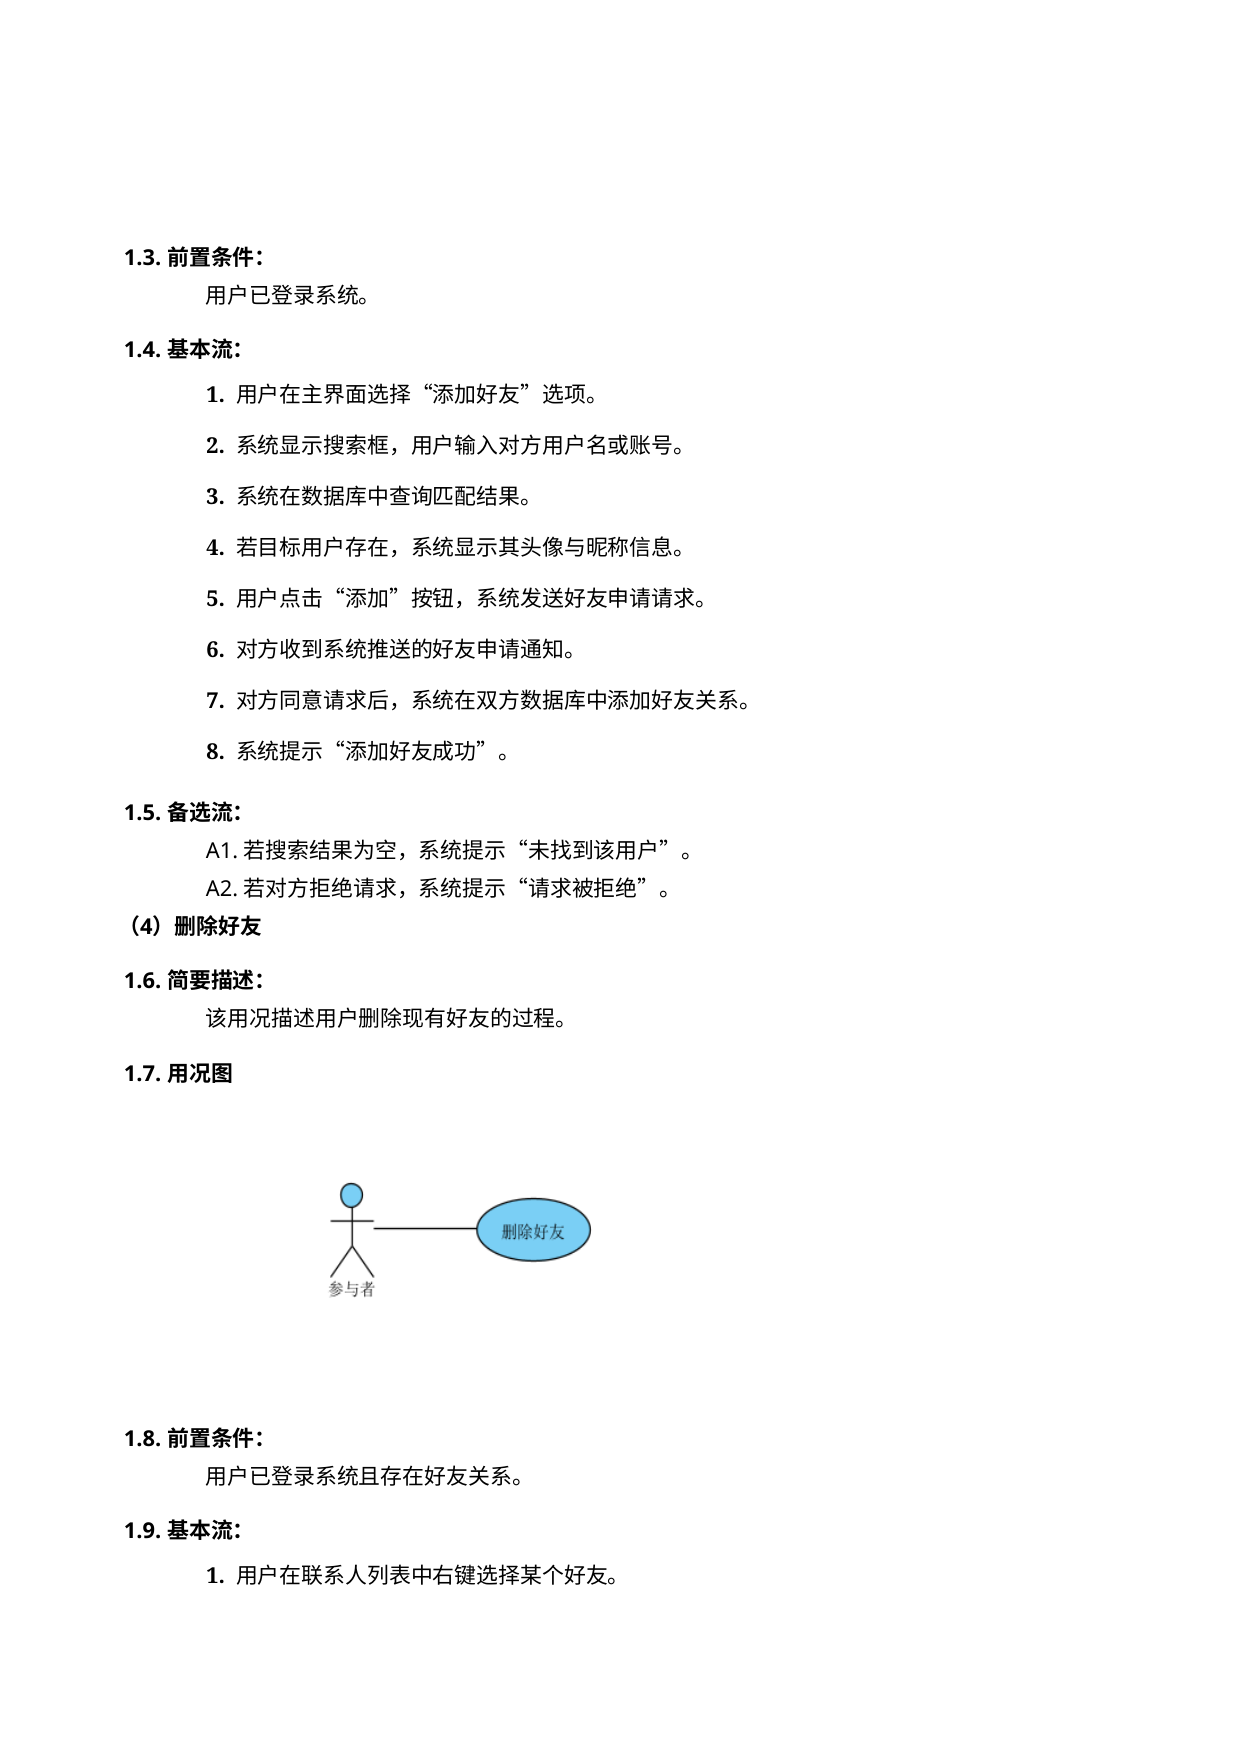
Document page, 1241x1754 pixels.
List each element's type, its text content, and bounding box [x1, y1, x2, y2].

subtitle 基本流： [118, 332, 1122, 364]
picture [176, 1132, 744, 1369]
list 用户在联系人列表中右键选择某个好友。 [162, 1558, 1122, 1589]
list 用户点击“添加”按钮，系统发送好友申请请求。 [162, 581, 1122, 612]
list 对方收到系统推送的好友申请通知。 [162, 632, 1122, 663]
list 若目标用户存在，系统显示其头像与昵称信息。 [162, 530, 1122, 561]
list 系统提示“添加好友成功”。 [162, 734, 1122, 766]
subtitle 前置条件： 用户已登录系统。 [118, 239, 1122, 309]
subtitle 备选流： A1. 若搜索结果为空，系统提示“未找到该用户”。 A2. 若对方拒绝请求，系统提示“请求被拒绝”。 （4）删除好友 [118, 795, 1122, 941]
subtitle 简要描述： 该用况描述用户删除现有好友的过程。 [118, 963, 1122, 1033]
list 对方同意请求后，系统在双方数据库中添加好友关系。 [162, 683, 1122, 714]
subtitle 前置条件： 用户已登录系统且存在好友关系。 [118, 1421, 1122, 1491]
subtitle 用况图 [118, 1056, 1122, 1399]
list 用户在主界面选择“添加好友”选项。 [162, 377, 1122, 408]
list 系统在数据库中查询匹配结果。 [162, 479, 1122, 510]
subtitle [118, 188, 1122, 217]
list 系统显示搜索框，用户输入对方用户名或账号。 [162, 428, 1122, 459]
subtitle 基本流： [118, 1513, 1122, 1545]
